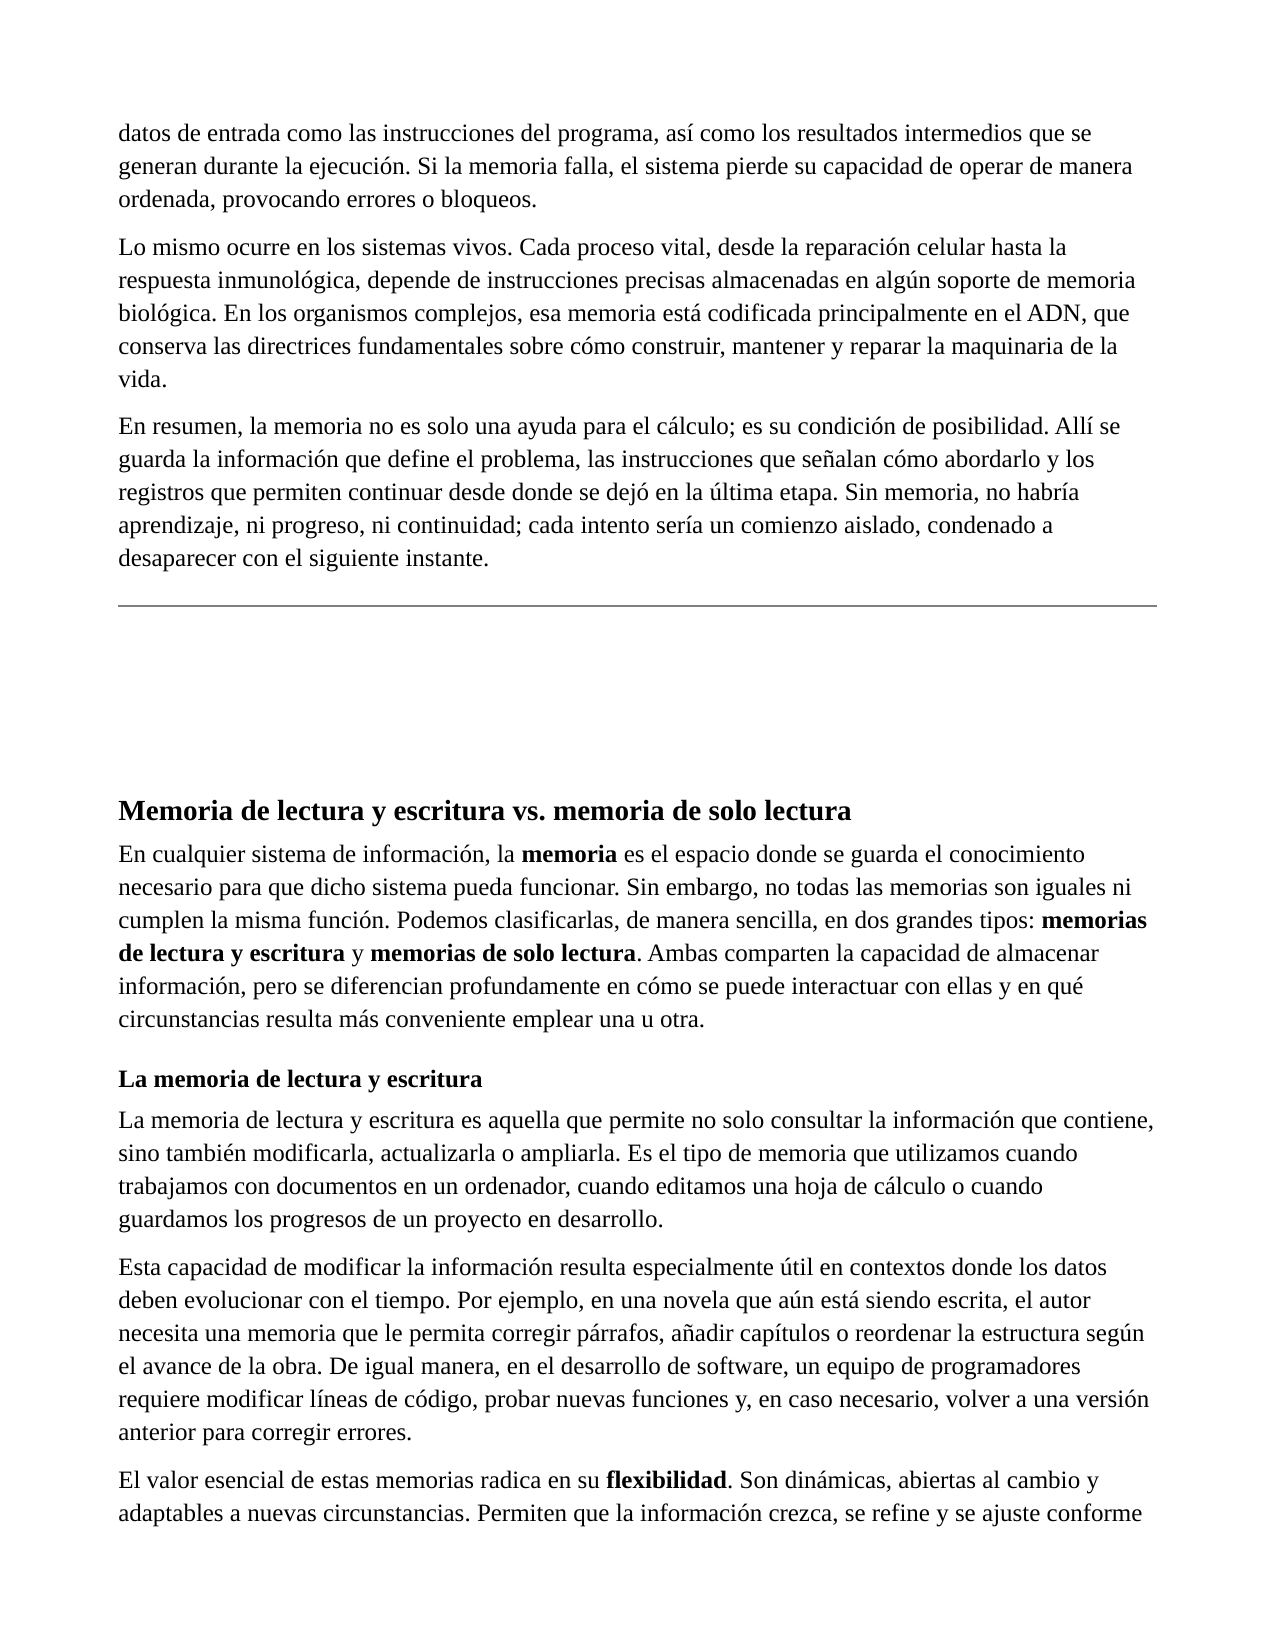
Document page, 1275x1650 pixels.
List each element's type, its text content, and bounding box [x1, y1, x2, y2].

subtitle La memoria de lectura y escritura [118, 1064, 1157, 1093]
text La memoria de lectura y escritura es aquella que permite no solo consultar la información que contiene, sino también modificarla, actualizarla o ampliarla. Es el tipo de memoria que utilizamos cuando trabajamos con documentos en un ordenador, cuando editamos una hoja de cálculo o cuando guardamos los progresos de un proyecto en desarrollo. [118, 1105, 1157, 1233]
text datos de entrada como las instrucciones del programa, así como los resultados intermedios que se generan durante la ejecución. Si la memoria falla, el sistema pierde su capacidad de operar de manera ordenada, provocando errores o bloqueos. [118, 118, 1157, 213]
text En cualquier sistema de información, la memoria es el espacio donde se guarda el conocimiento necesario para que dicho sistema pueda funcionar. Sin embargo, no todas las memorias son iguales ni cumplen la misma función. Podemos clasificarlas, de manera sencilla, en dos grandes tipos: memorias de lectura y escritura y memorias de solo lectura. Ambas comparten la capacidad de almacenar información, pero se diferencian profundamente en cómo se puede interactuar con ellas y en qué circunstancias resulta más conveniente emplear una u otra. [118, 839, 1157, 1033]
text En resumen, la memoria no es solo una ayuda para el cálculo; es su condición de posibilidad. Allí se guarda la información que define el problema, las instrucciones que señalan cómo abordarlo y los registros que permiten continuar desde donde se dejó en la última etapa. Sin memoria, no habría aprendizaje, ni progreso, ni continuidad; cada intento sería un comienzo aislado, condenado a desaparecer con el siguiente instante. [118, 411, 1157, 572]
text Lo mismo ocurre en los sistemas vivos. Cada proceso vital, desde la reparación celular hasta la respuesta inmunológica, depende de instrucciones precisas almacenadas en algún soporte de memoria biológica. En los organismos complejos, esa memoria está codificada principalmente en el ADN, que conserva las directrices fundamentales sobre cómo construir, mantener y reparar la maquinaria de la vida. [118, 232, 1157, 393]
subtitle Memoria de lectura y escritura vs. memoria de solo lectura [118, 793, 1157, 826]
text Esta capacidad de modificar la información resulta especialmente útil en contextos donde los datos deben evolucionar con el tiempo. Por ejemplo, en una novela que aún está siendo escrita, el autor necesita una memoria que le permita corregir párrafos, añadir capítulos o reordenar la estructura según el avance de la obra. De igual manera, en el desarrollo de software, un equipo de programadores requiere modificar líneas de código, probar nuevas funciones y, en caso necesario, volver a una versión anterior para corregir errores. [118, 1252, 1157, 1446]
text El valor esencial de estas memorias radica en su flexibilidad. Son dinámicas, abiertas al cambio y adaptables a nuevas circunstancias. Permiten que la información crezca, se refine y se ajuste conforme [118, 1465, 1157, 1526]
